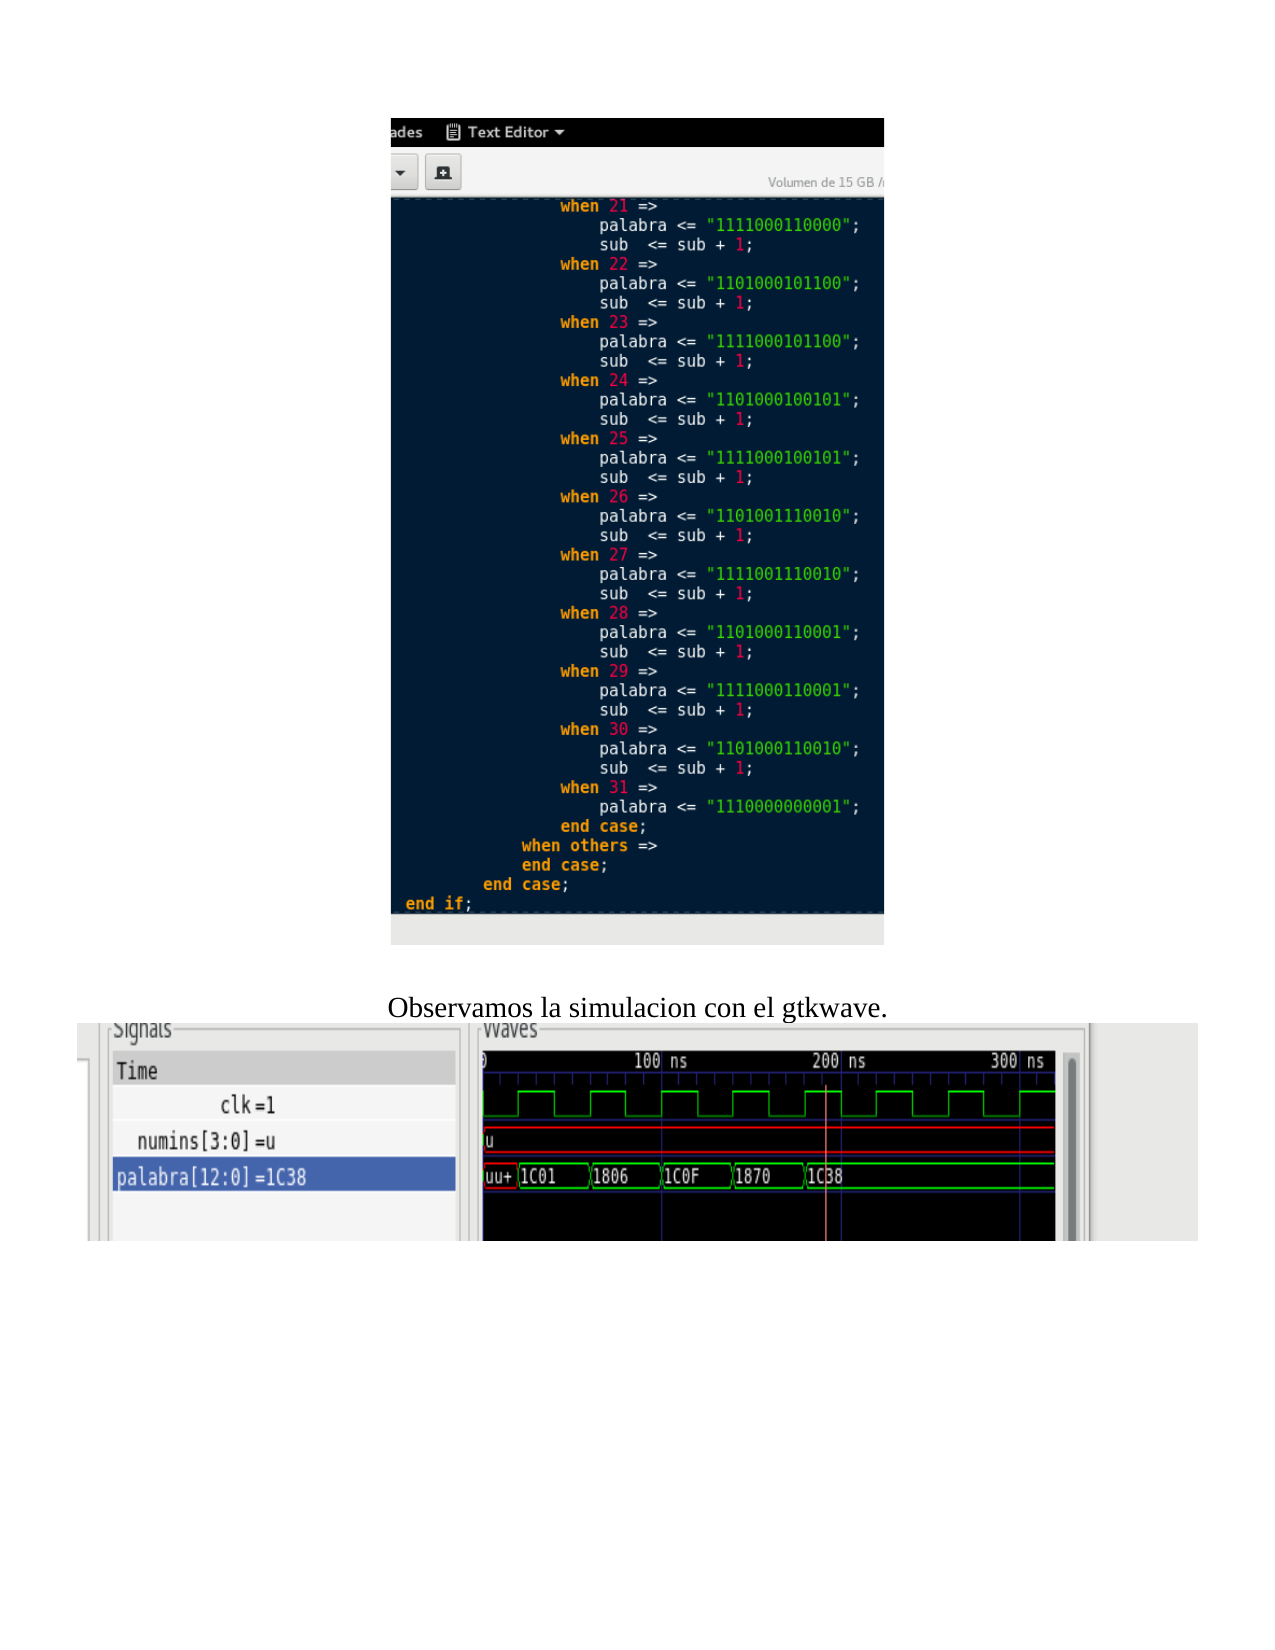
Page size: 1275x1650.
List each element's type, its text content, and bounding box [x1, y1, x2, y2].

text Observamos la simulacion con el gtkwave. [118, 990, 1157, 1023]
picture [390, 118, 466, 945]
picture [77, 1023, 1199, 1241]
